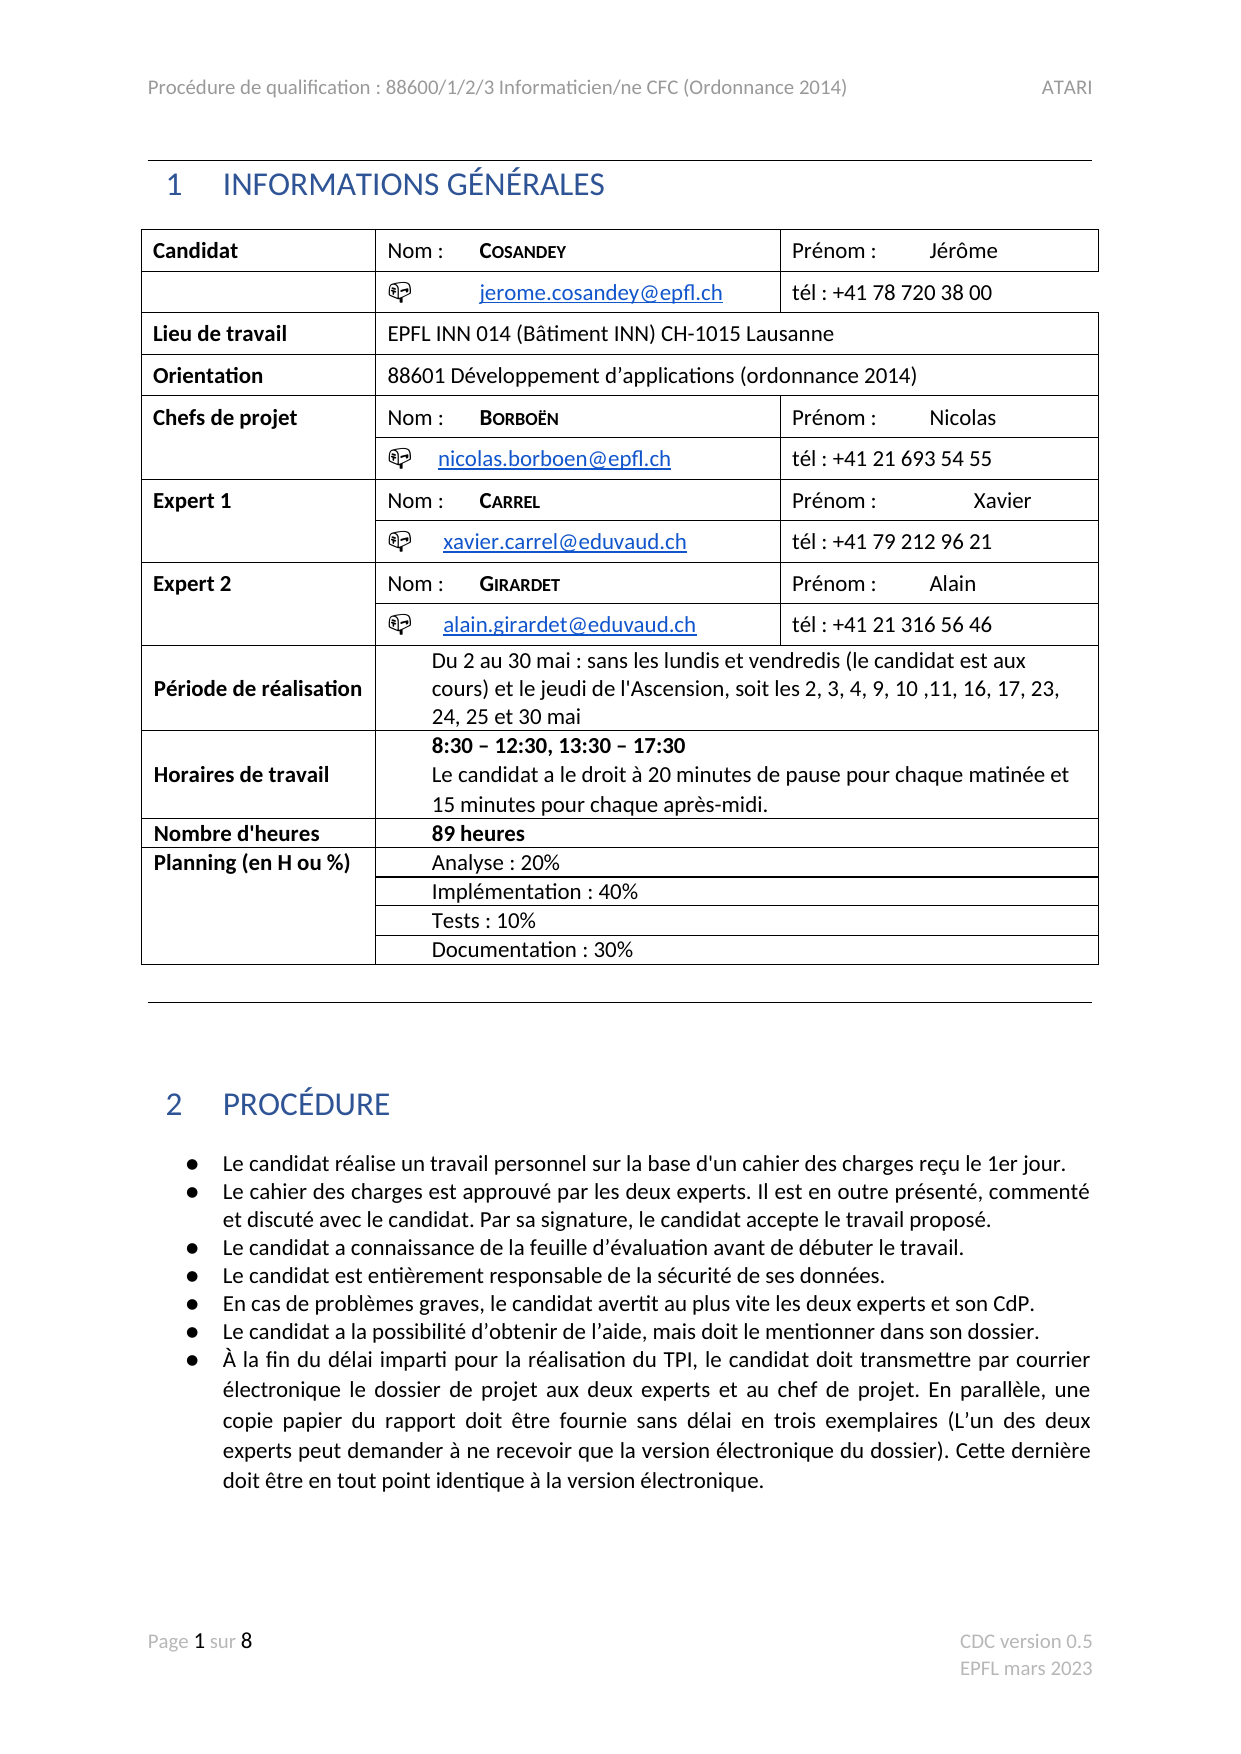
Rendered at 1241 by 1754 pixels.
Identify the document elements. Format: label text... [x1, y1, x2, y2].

table_cell jerome.cosandey@epfl.ch [468, 272, 780, 312]
table_cell Implémentation : 40% [376, 878, 1098, 905]
table_cell Xavier [918, 480, 1098, 520]
table_cell Prénom : [781, 396, 918, 437]
list En cas de problèmes graves, le candidat avertit au plus vite les deux experts et son CdP. [185, 1289, 1092, 1317]
subtitle PROCÉDURE [148, 1080, 1092, 1124]
table_cell 88601 Développement d’applications (ordonnance 2014) [376, 355, 1098, 395]
table_header Cosandey [468, 230, 780, 271]
table_cell Carrel [468, 480, 780, 520]
list Le candidat a connaissance de la feuille d’évaluation avant de débuter le travail. [185, 1233, 1092, 1261]
table_cell Expert 1 [142, 480, 375, 562]
table_cell Prénom : [781, 563, 918, 603]
table_cell tél : +41 79 212 96 21 [781, 521, 1098, 562]
table_cell Alain [918, 563, 1098, 603]
table_cell Girardet [468, 563, 780, 603]
table_cell 89 heures [376, 819, 1098, 847]
table_cell Orientation [142, 355, 375, 395]
table_cell Analyse : 20% [376, 848, 1098, 876]
table_cell Nom : [376, 480, 468, 520]
table_cell Borboën [468, 396, 780, 437]
table_cell Documentation : 30% [376, 936, 1098, 963]
table_header Jérôme [918, 230, 1098, 271]
table_cell tél : +41 78 720 38 00 [781, 272, 1099, 312]
table_cell Planning (en H ou %) [142, 848, 375, 963]
table_cell EPFL INN 014 (Bâtiment INN) CH-1015 Lausanne [376, 313, 1098, 354]
list À la fin du délai imparti pour la réalisation du TPI, le candidat doit transmettre par courrier électronique le dossier de projet aux deux experts et au chef de projet. En parallèle, une copie papier du rapport doit être fournie sans délai en trois exemplaires (L’un des deux experts peut demander à ne recevoir que la version électronique du dossier). Cette dernière doit être en tout point identique à la version électronique. [185, 1345, 1092, 1494]
table_cell Nicolas [918, 396, 1098, 437]
table_cell Horaires de travail [142, 731, 375, 818]
table_cell Lieu de travail [142, 313, 375, 354]
table_cell Tests : 10% [376, 906, 1098, 934]
list Le candidat réalise un travail personnel sur la base d'un cahier des charges reçu le 1er jour. [185, 1149, 1092, 1177]
list Le candidat est entièrement responsable de la sécurité de ses données. [185, 1261, 1092, 1289]
table_cell 8:30 – 12:30, 13:30 – 17:30 Le candidat a le droit à 20 minutes de pause pour chaque matinée et 15 minutes pour chaque après-midi. [376, 731, 1098, 818]
table_cell Nom : [376, 396, 468, 437]
table_cell Expert 2 [142, 563, 375, 645]
table_cell tél : +41 21 316 56 46 [781, 604, 1098, 645]
table_cell 📪 alain.girardet@eduvaud.ch [376, 604, 780, 645]
table_cell 📪 [376, 272, 468, 312]
table_cell 📪 xavier.carrel@eduvaud.ch [376, 521, 780, 562]
table_cell Chefs de projet [142, 396, 375, 478]
table_cell [142, 272, 375, 312]
subtitle INFORMATIONS GÉNÉRALES [148, 161, 1092, 204]
table_cell Nombre d'heures [142, 819, 375, 847]
list Le cahier des charges est approuvé par les deux experts. Il est en outre présenté, commenté et discuté avec le candidat. Par sa signature, le candidat accepte le travail proposé. [185, 1177, 1092, 1233]
table_cell Prénom : [781, 480, 918, 520]
table_header Nom : [376, 230, 468, 271]
table_cell Nom : [376, 563, 468, 603]
table_cell tél : +41 21 693 54 55 [781, 438, 1098, 478]
table_cell Du 2 au 30 mai : sans les lundis et vendredis (le candidat est aux cours) et le jeudi de l'Ascension, soit les 2, 3, 4, 9, 10 ,11, 16, 17, 23, 24, 25 et 30 mai [376, 646, 1098, 730]
table_header Prénom : [781, 230, 918, 271]
list Le candidat a la possibilité d’obtenir de l’aide, mais doit le mentionner dans son dossier. [185, 1317, 1092, 1345]
table_header Candidat [142, 230, 375, 271]
table_cell Période de réalisation [142, 646, 375, 730]
table_cell 📪 nicolas.borboen@epfl.ch [376, 438, 780, 478]
